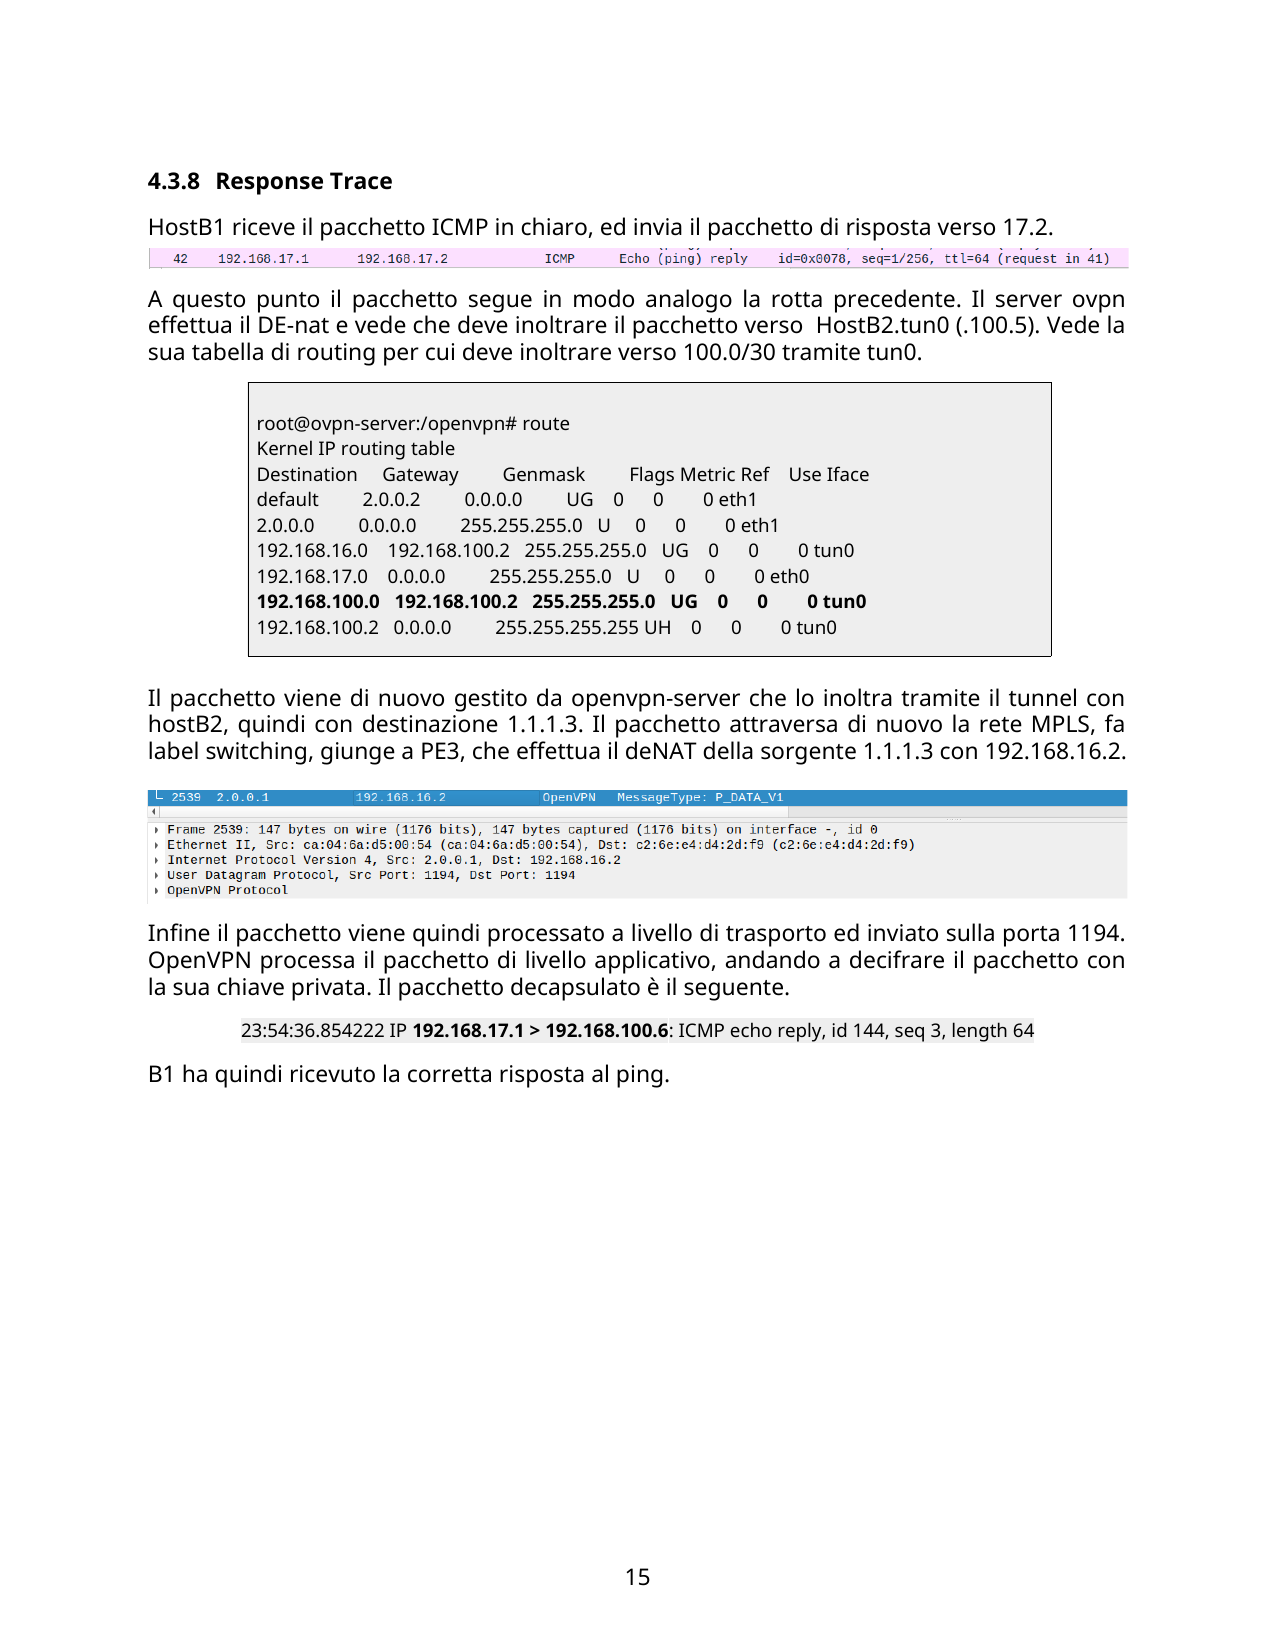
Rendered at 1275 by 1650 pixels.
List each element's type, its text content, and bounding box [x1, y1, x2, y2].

text 192.168.100.2 0.0.0.0 255.255.255.255 UH 0 0 0 tun0 [256, 614, 1042, 639]
picture [149, 248, 1129, 269]
text Destination Gateway Genmask Flags Metric Ref Use Iface [256, 461, 1042, 486]
text Infine il pacchetto viene quindi processato a livello di trasporto ed inviato sulla porta 1194. OpenVPN processa il pacchetto di livello applicativo, andando a decifrare il pacchetto con la sua chiave privata. Il pacchetto decapsulato è il seguente. [148, 904, 1127, 1002]
text root@ovpn-server:/openvpn# route [256, 410, 1042, 435]
text Il pacchetto viene di nuovo gestito da openvpn-server che lo inoltra tramite il tunnel con hostB2, quindi con destinazione 1.1.1.3. Il pacchetto attraversa di nuovo la rete MPLS, fa label switching, giunge a PE3, che effettua il deNAT della sorgente 1.1.1.3 con 192.168.16.2. [148, 386, 1127, 766]
text 192.168.100.0 192.168.100.2 255.255.255.0 UG 0 0 0 tun0 [256, 588, 1042, 614]
text 23:54:36.854222 IP 192.168.17.1 > 192.168.100.6: ICMP echo reply, id 144, seq 3, length 64 [148, 1020, 241, 1042]
picture [147, 790, 1128, 904]
text 192.168.17.0 0.0.0.0 255.255.255.0 U 0 0 0 eth0 [256, 563, 1042, 588]
subtitle Response Trace [148, 168, 1127, 195]
text B1 ha quindi ricevuto la corretta risposta al ping. [148, 1061, 1127, 1087]
text 23:54:36.854222 IP 192.168.17.1 > 192.168.100.6: ICMP echo reply, id 144, seq 3, length 64 [1034, 1020, 1127, 1042]
text HostB1 riceve il pacchetto ICMP in chiaro, ed invia il pacchetto di risposta verso 17.2. [148, 214, 1127, 240]
text 192.168.16.0 192.168.100.2 255.255.255.0 UG 0 0 0 tun0 [256, 537, 1042, 563]
text Kernel IP routing table [256, 435, 1042, 461]
text default 2.0.0.2 0.0.0.0 UG 0 0 0 eth1 [256, 486, 1042, 512]
text 2.0.0.0 0.0.0.0 255.255.255.0 U 0 0 0 eth1 [256, 512, 1042, 537]
text A questo punto il pacchetto segue in modo analogo la rotta precedente. Il server ovpn effettua il DE-nat e vede che deve inoltrare il pacchetto verso HostB2.tun0 (.100.5). Vede la sua tabella di routing per cui deve inoltrare verso 100.0/30 tramite tun0. [148, 259, 1127, 367]
